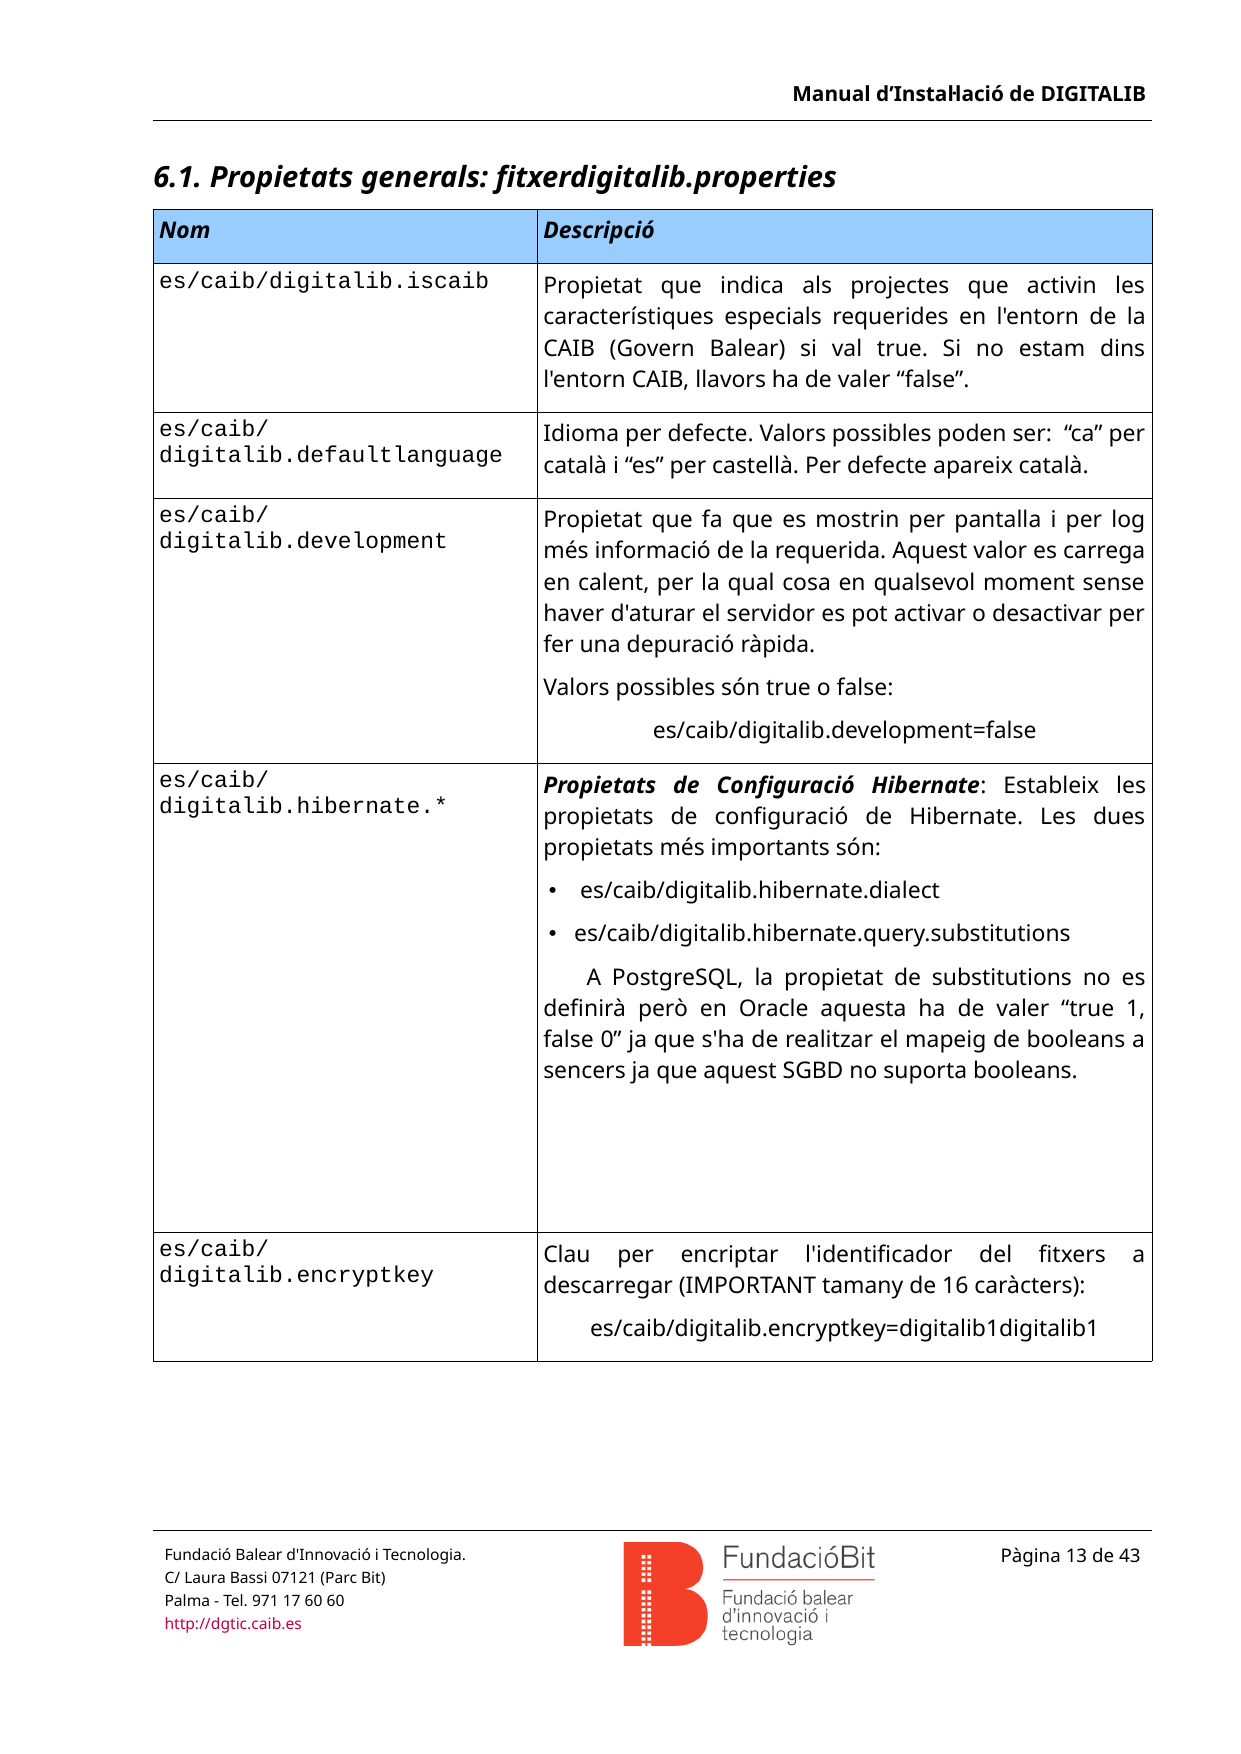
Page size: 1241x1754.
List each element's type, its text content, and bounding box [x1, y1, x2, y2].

subtitle Propietats generals: fitxerdigitalib.properties [153, 156, 1152, 196]
table_cell es/caib/digitalib.defaultlanguage [154, 413, 537, 497]
table_cell es/caib/digitalib.hibernate.* [154, 764, 537, 1232]
picture [623, 1542, 875, 1646]
table_header Descripció [538, 210, 1152, 263]
table_cell es/caib/digitalib.development [154, 499, 537, 763]
table_cell Propietats de Configuració Hibernate: Estableix les propietats de configuració de Hibernate. Les dues propietats més importants són: es/caib/digitalib.hibernate.dialect es/caib/digitalib.hibernate.query.substitutions A PostgreSQL, la propietat de substitutions no es definirà però en Oracle aquesta ha de valer “true 1, false 0” ja que s'ha de realitzar el mapeig de booleans a sencers ja que aquest SGBD no suporta booleans. [538, 764, 1152, 1232]
table_cell es/caib/digitalib.encryptkey [154, 1233, 537, 1361]
table_cell Propietat que fa que es mostrin per pantalla i per log més informació de la requerida. Aquest valor es carrega en calent, per la qual cosa en qualsevol moment sense haver d'aturar el servidor es pot activar o desactivar per fer una depuració ràpida. Valors possibles són true o false: es/caib/digitalib.development=false [538, 499, 1152, 763]
table_cell Clau per encriptar l'identificador del fitxers a descarregar (IMPORTANT tamany de 16 caràcters): es/caib/digitalib.encryptkey=digitalib1digitalib1 [538, 1233, 1152, 1361]
table_cell Propietat que indica als projectes que activin les característiques especials requerides en l'entorn de la CAIB (Govern Balear) si val true. Si no estam dins l'entorn CAIB, llavors ha de valer “false”. [538, 264, 1152, 412]
table_cell es/caib/digitalib.iscaib [154, 264, 537, 412]
table_header Nom [154, 210, 537, 263]
table_cell Idioma per defecte. Valors possibles poden ser: “ca” per català i “es” per castellà. Per defecte apareix català. [538, 413, 1152, 497]
